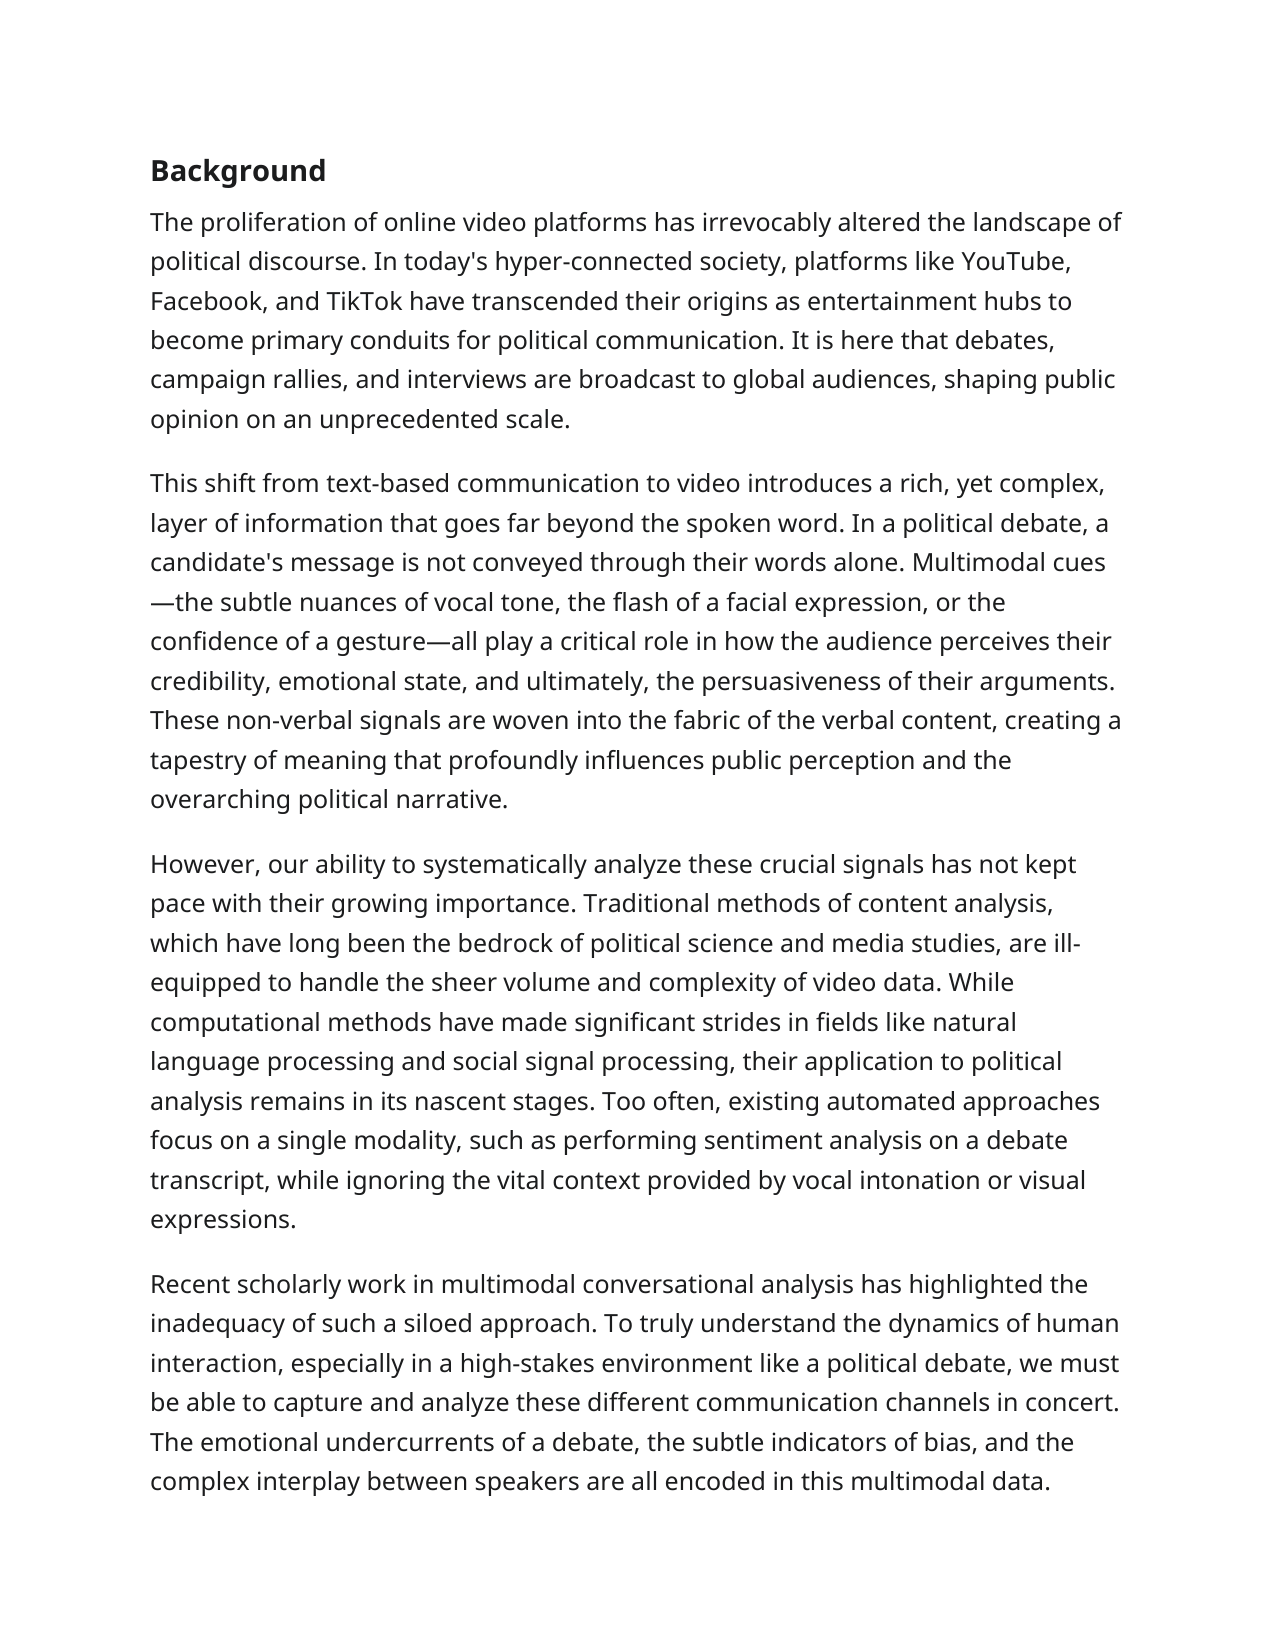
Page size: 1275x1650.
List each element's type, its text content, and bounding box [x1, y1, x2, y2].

text The proliferation of online video platforms has irrevocably altered the landscape of political discourse. In today's hyper-connected society, platforms like YouTube, Facebook, and TikTok have transcended their origins as entertainment hubs to become primary conduits for political communication. It is here that debates, campaign rallies, and interviews are broadcast to global audiences, shaping public opinion on an unprecedented scale. [150, 204, 1125, 436]
text Recent scholarly work in multimodal conversational analysis has highlighted the inadequacy of such a siloed approach. To truly understand the dynamics of human interaction, especially in a high-stakes environment like a political debate, we must be able to capture and analyze these different communication channels in concert. The emotional undercurrents of a debate, the subtle indicators of bias, and the complex interplay between speakers are all encoded in this multimodal data. [150, 1266, 1125, 1498]
subtitle Background [150, 150, 1125, 190]
text This shift from text-based communication to video introduces a rich, yet complex, layer of information that goes far beyond the spoken word. In a political debate, a candidate's message is not conveyed through their words alone. Multimodal cues—the subtle nuances of vocal tone, the flash of a facial expression, or the confidence of a gesture—all play a critical role in how the audience perceives their credibility, emotional state, and ultimately, the persuasiveness of their arguments. These non-verbal signals are woven into the fabric of the verbal content, creating a tapestry of meaning that profoundly influences public perception and the overarching political narrative. [150, 466, 1125, 816]
text However, our ability to systematically analyze these crucial signals has not kept pace with their growing importance. Traditional methods of content analysis, which have long been the bedrock of political science and media studies, are ill-equipped to handle the sheer volume and complexity of video data. While computational methods have made significant strides in fields like natural language processing and social signal processing, their application to political analysis remains in its nascent stages. Too often, existing automated approaches focus on a single modality, such as performing sentiment analysis on a debate transcript, while ignoring the vital context provided by vocal intonation or visual expressions. [150, 846, 1125, 1236]
